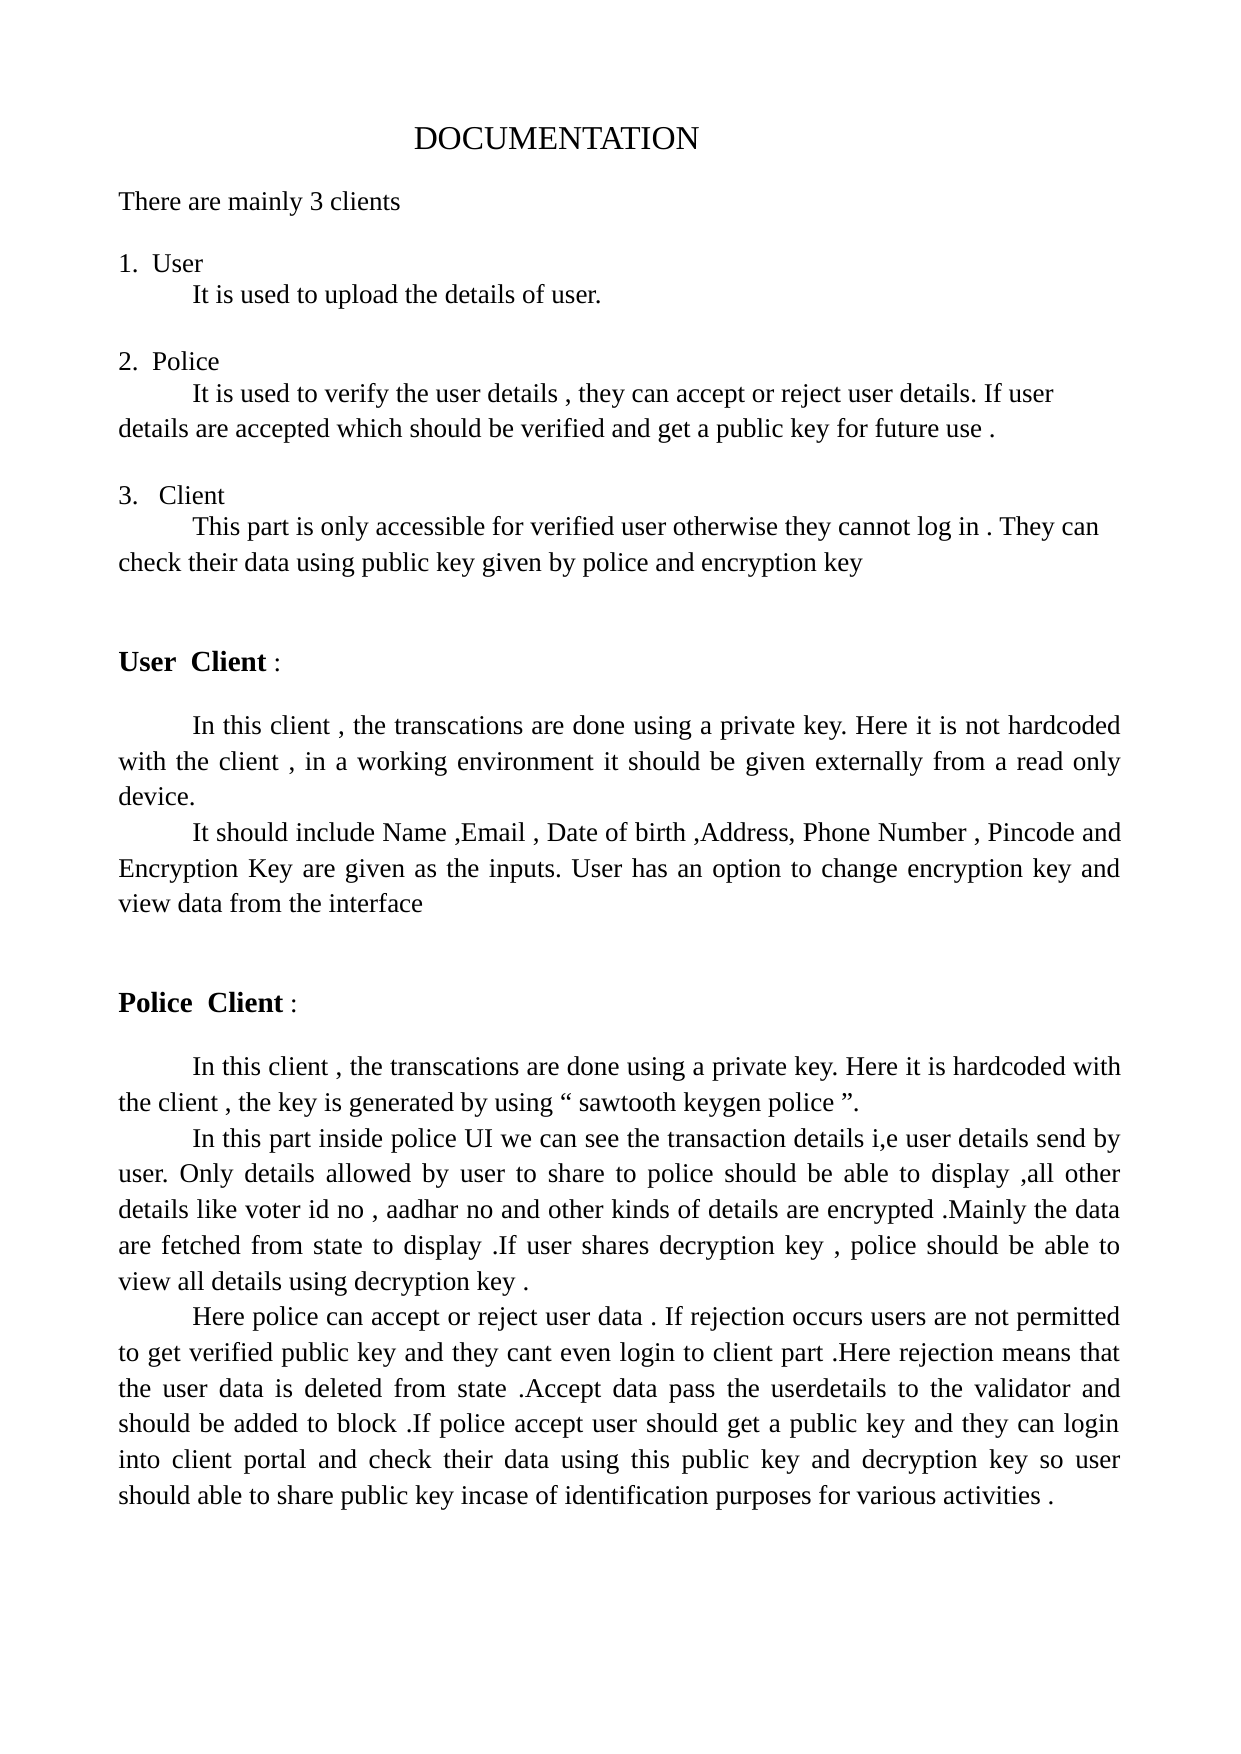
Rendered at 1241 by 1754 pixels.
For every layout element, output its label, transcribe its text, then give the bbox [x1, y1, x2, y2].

text In this client , the transcations are done using a private key. Here it is not hardcoded with the client , in a working environment it should be given externally from a read only device. [118, 709, 1122, 811]
text 1. User [118, 247, 1122, 279]
text There are mainly 3 clients [118, 185, 1122, 216]
text This part is only accessible for verified user otherwise they cannot log in . They can check their data using public key given by police and encryption key [118, 510, 1122, 577]
text It is used to upload the details of user. [118, 279, 1122, 310]
text It should include Name ,Email , Date of birth ,Address, Phone Number , Pincode and Encryption Key are given as the inputs. User has an option to change encryption key and view data from the interface [118, 816, 1122, 919]
text DOCUMENTATION [118, 118, 1122, 156]
text 3. Client [118, 479, 1122, 510]
text 2. Police [118, 346, 1122, 377]
text User Client : [118, 644, 1122, 678]
text It is used to verify the user details , they can accept or reject user details. If user details are accepted which should be verified and get a public key for future use . [118, 377, 1122, 443]
text In this part inside police UI we can see the transaction details i,e user details send by user. Only details allowed by user to share to police should be able to display ,all other details like voter id no , aadhar no and other kinds of details are encrypted .Mainly the data are fetched from state to display .If user shares decryption key , police should be able to view all details using decryption key . [118, 1122, 1122, 1296]
text Here police can accept or reject user data . If rejection occurs users are not permitted to get verified public key and they cant even login to client part .Here rejection means that the user data is deleted from state .Accept data pass the userdetails to the validator and should be added to block .If police accept user should get a public key and they can login into client portal and check their data using this public key and decryption key so user should able to share public key incase of identification purposes for various activities . [118, 1300, 1122, 1510]
text Police Client : [118, 986, 1122, 1019]
text In this client , the transcations are done using a private key. Here it is hardcoded with the client , the key is generated by using “ sawtooth keygen police ”. [118, 1050, 1122, 1117]
